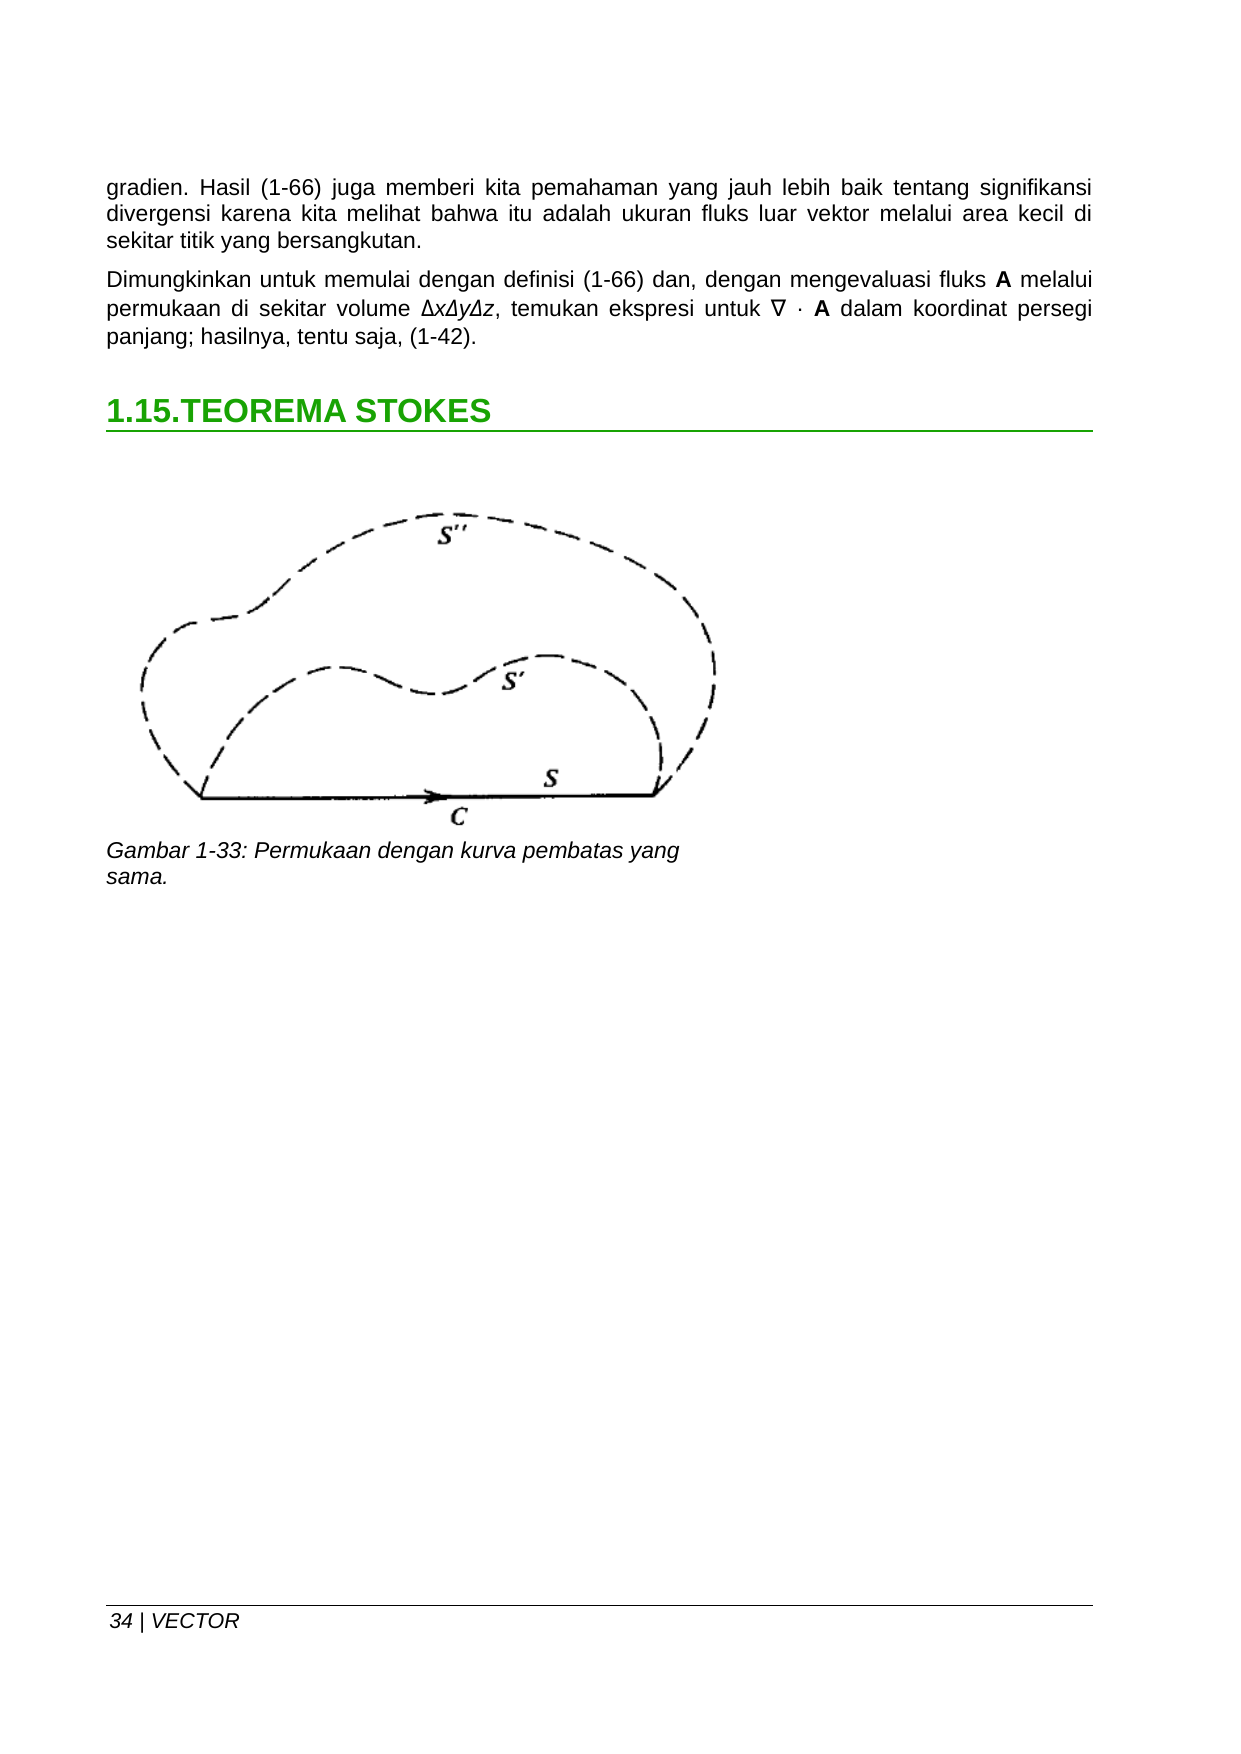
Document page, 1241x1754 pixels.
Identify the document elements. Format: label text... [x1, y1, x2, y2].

text gradien. Hasil (1-66) juga memberi kita pemahaman yang jauh lebih baik tentang signifikansi divergensi karena kita melihat bahwa itu adalah ukuran fluks luar vektor melalui area kecil di sekitar titik yang bersangkutan. [106, 174, 1093, 253]
text Dimungkinkan untuk memulai dengan definisi (1-66) dan, dengan mengevaluasi fluks A melalui permukaan di sekitar volume ΔxΔyΔz, temukan ekspresi untuk ∇ · A dalam koordinat persegi panjang; hasilnya, tentu saja, (1-42). [106, 266, 1093, 349]
subtitle TEOREMA STOKES [106, 391, 1093, 430]
picture [106, 488, 733, 837]
text Gambar 1-33: Permukaan dengan kurva pembatas yang sama. [106, 837, 732, 889]
